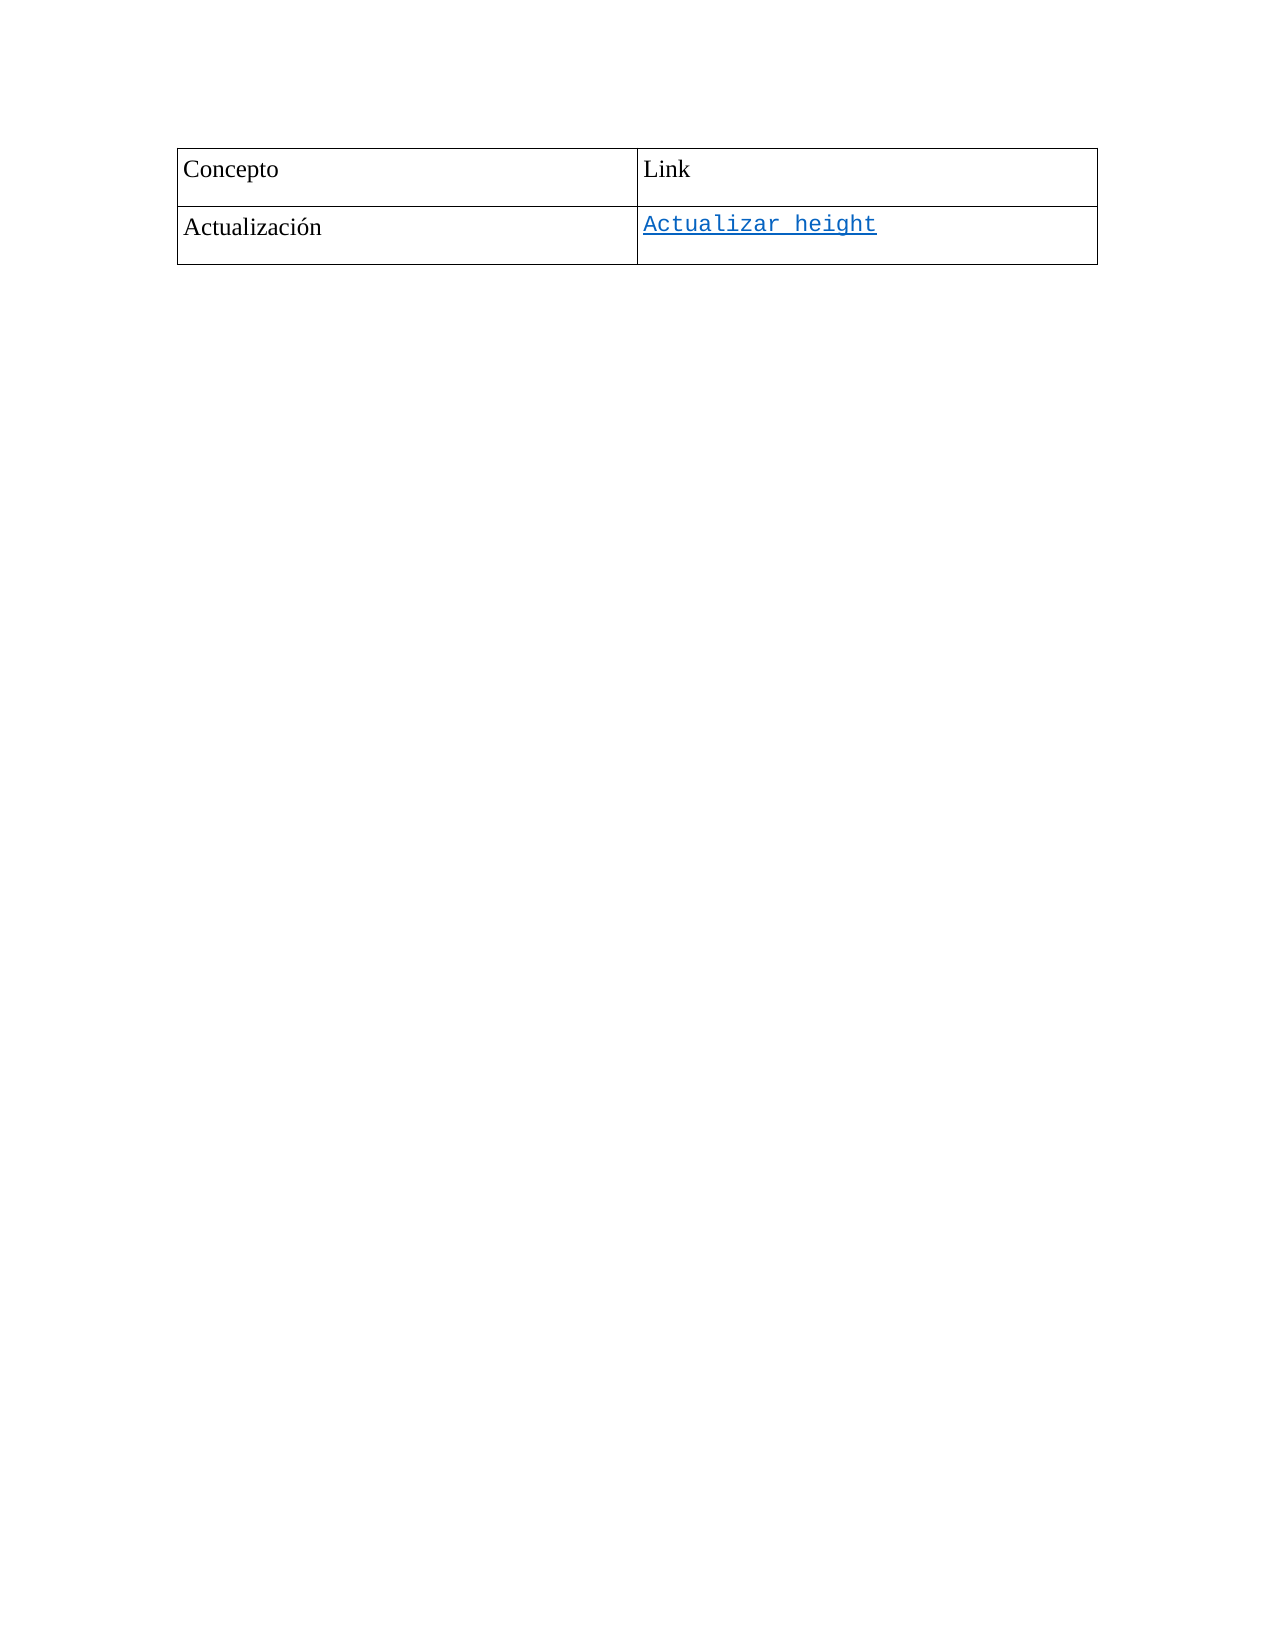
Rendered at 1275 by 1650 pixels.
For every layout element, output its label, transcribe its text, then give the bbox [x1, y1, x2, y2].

table_cell Actualizar height [638, 207, 1097, 263]
table_cell Actualización [178, 207, 637, 263]
table_header Concepto [178, 149, 637, 206]
table_header Link [638, 149, 1097, 206]
